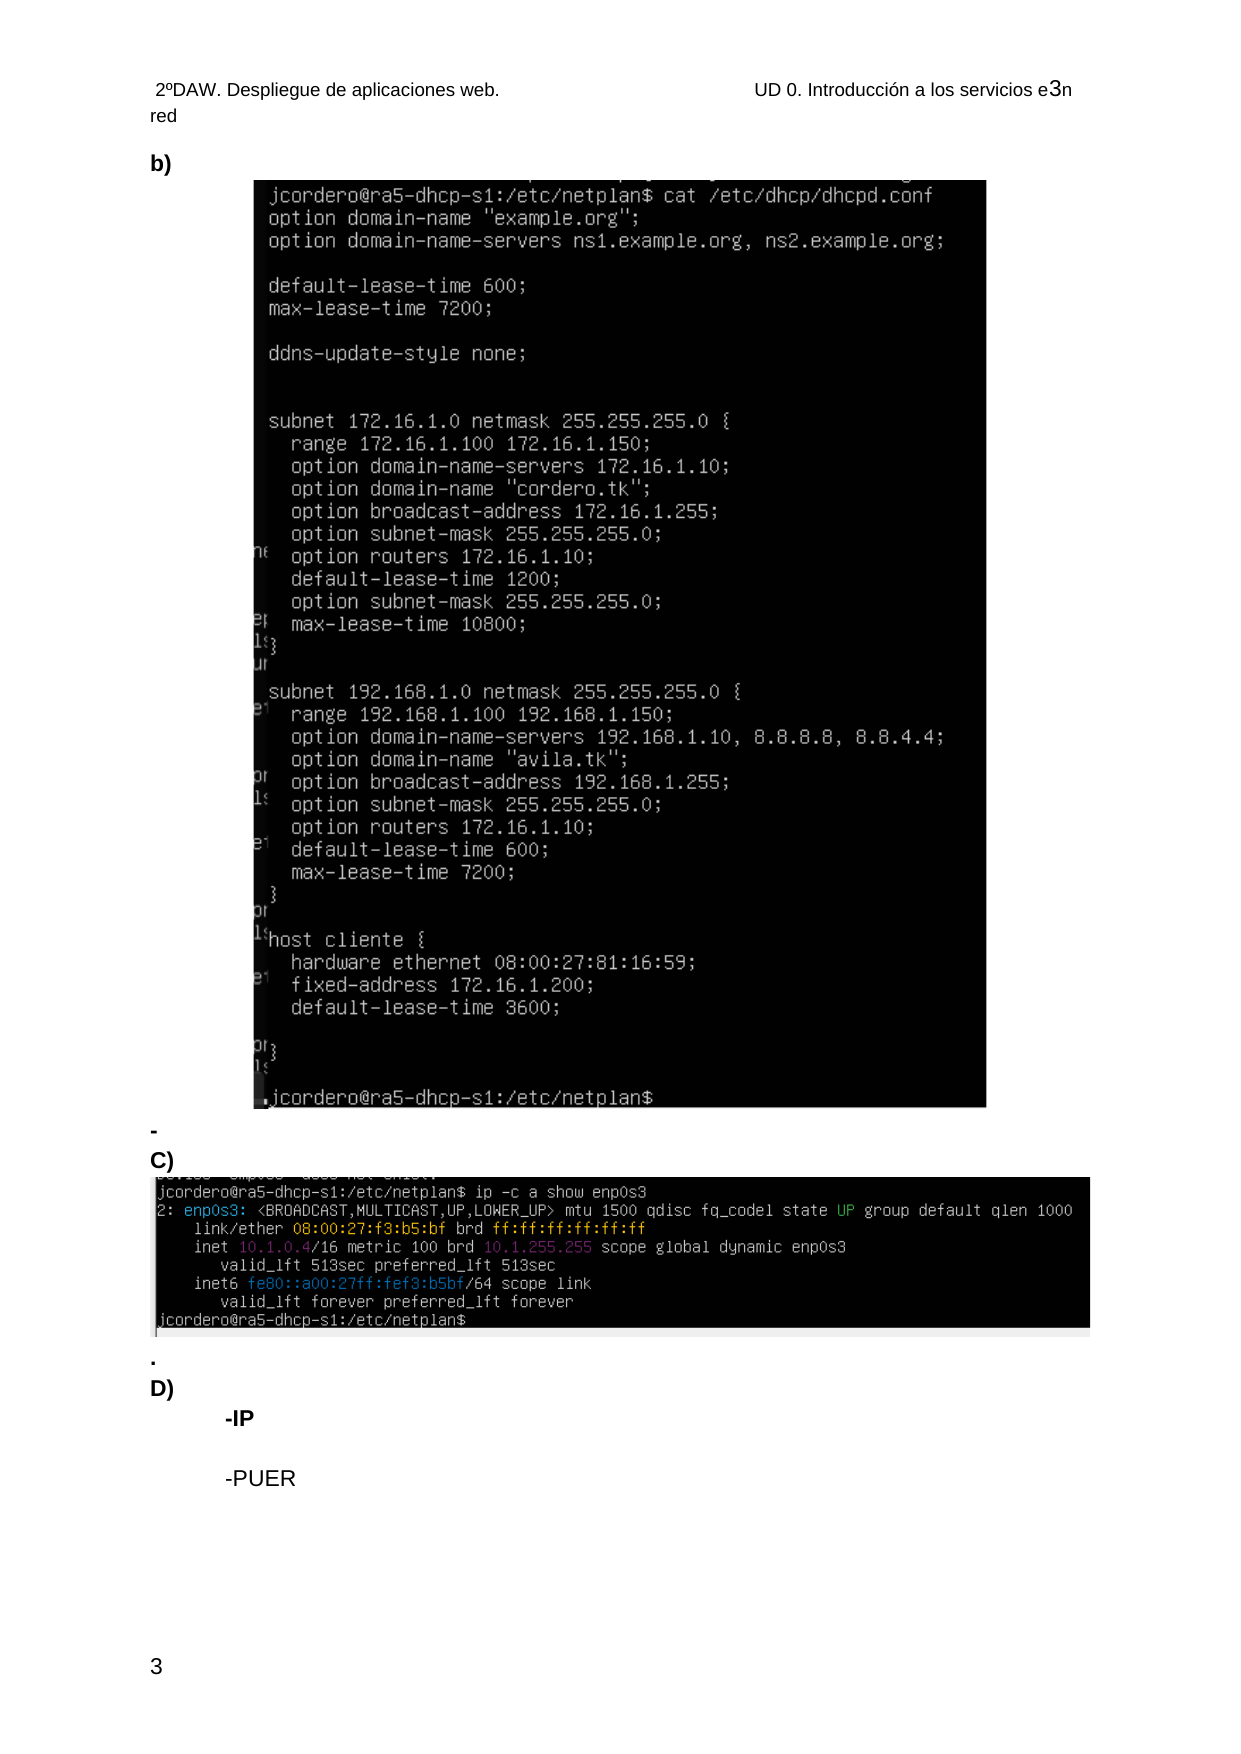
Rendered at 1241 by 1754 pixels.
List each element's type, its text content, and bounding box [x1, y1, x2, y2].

text C) [150, 1147, 1090, 1173]
text - [150, 180, 1090, 1143]
text . [150, 1337, 1090, 1371]
text D) [150, 1374, 1090, 1401]
text b) [150, 150, 1090, 176]
text -IP [150, 1405, 1090, 1431]
picture [253, 180, 987, 1109]
picture [150, 1177, 1091, 1337]
text -PUER [150, 1465, 1090, 1492]
